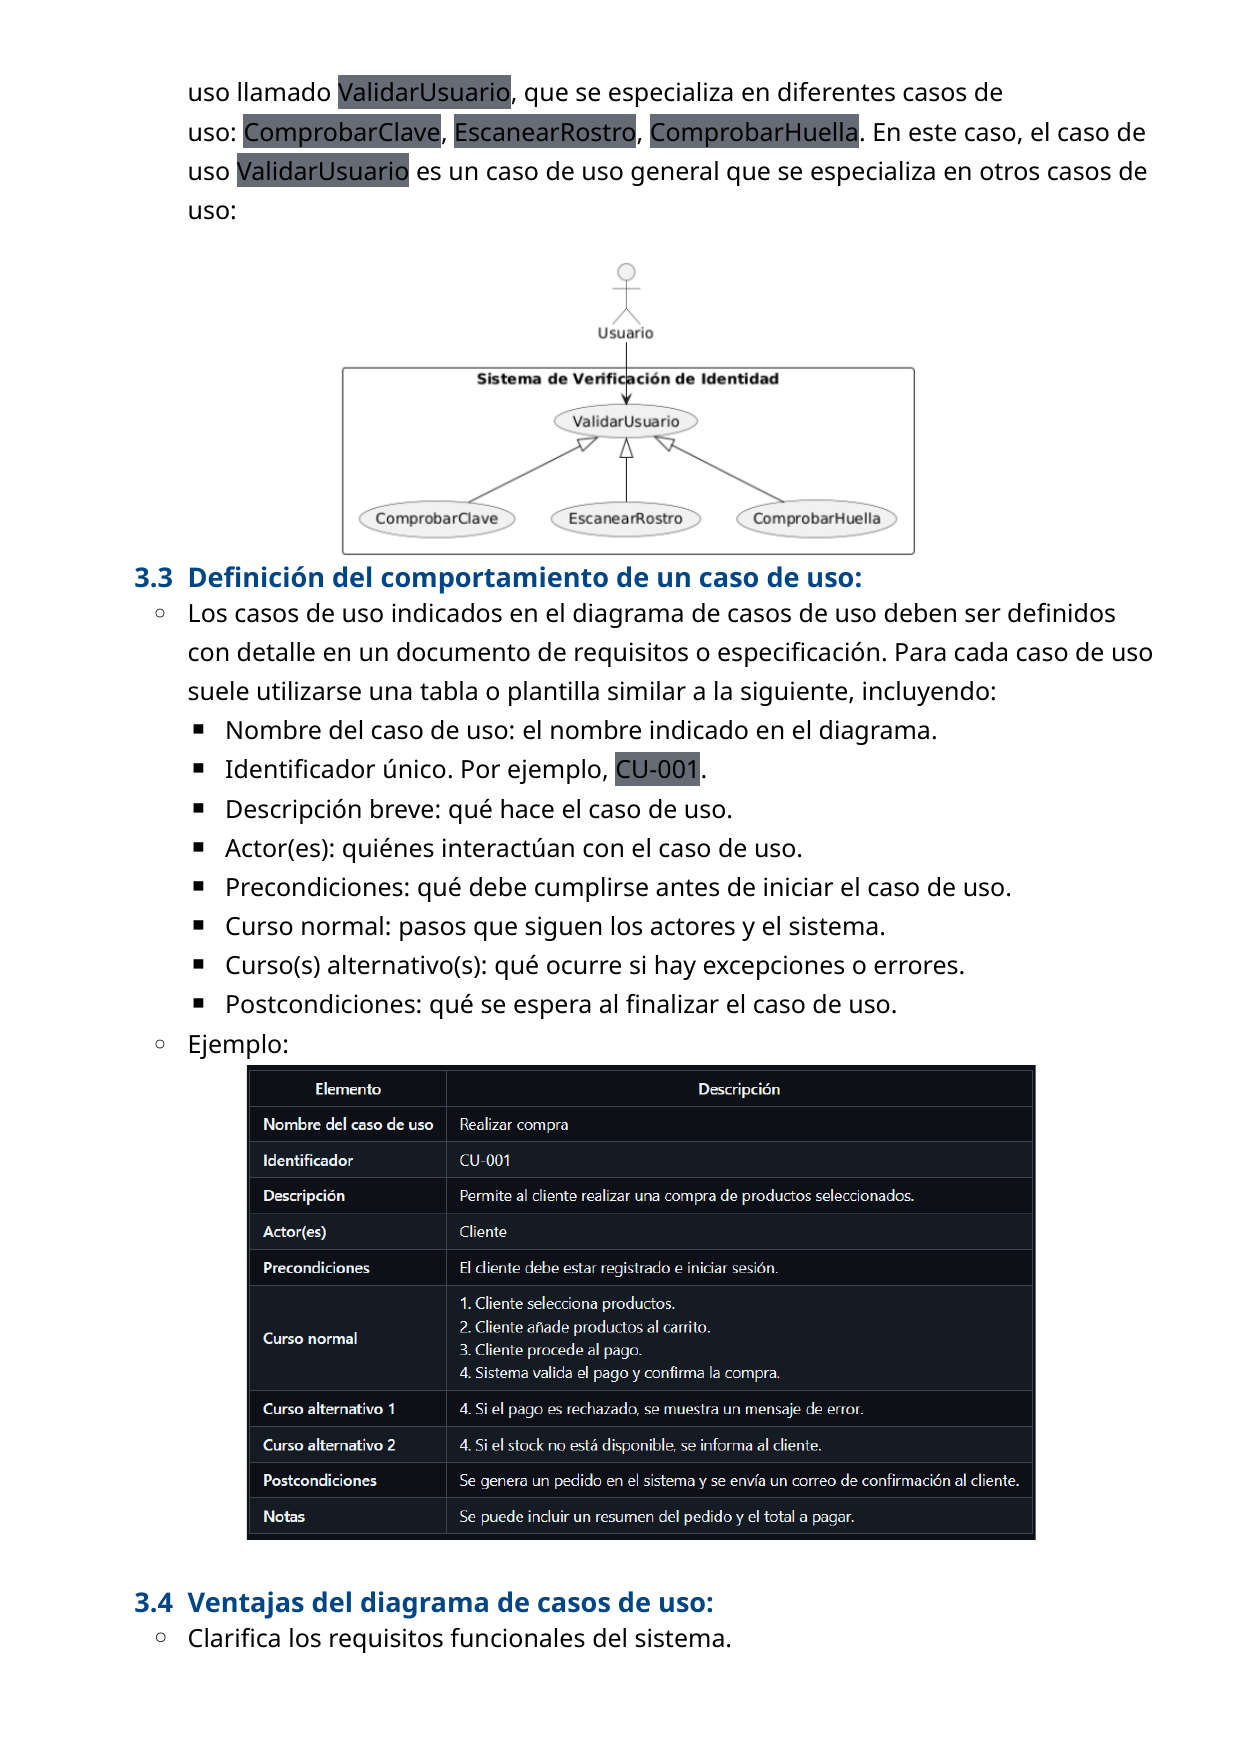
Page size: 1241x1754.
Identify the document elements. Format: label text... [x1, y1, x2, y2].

list Precondiciones: qué debe cumplirse antes de iniciar el caso de uso. [187, 869, 1165, 904]
list Curso(s) alternativo(s): qué ocurre si hay excepciones o errores. [187, 948, 1165, 982]
list Ventajas del diagrama de casos de uso: [134, 1584, 1165, 1621]
list Actor(es): quiénes interactúan con el caso de uso. [187, 830, 1165, 864]
list Descripción breve: qué hace el caso de uso. [187, 791, 1165, 825]
list Los casos de uso indicados en el diagrama de casos de uso deben ser definidos con detalle en un documento de requisitos o especificación. Para cada caso de uso suele utilizarse una tabla o plantilla similar a la siguiente, incluyendo: [150, 595, 1165, 708]
list Definición del comportamiento de un caso de uso: [134, 251, 1165, 595]
list Clarifica los requisitos funcionales del sistema. [150, 1621, 1165, 1654]
list uso llamado ValidarUsuario, que se especializa en diferentes casos de uso: ComprobarClave, EscanearRostro, ComprobarHuella. En este caso, el caso de uso ValidarUsuario es un caso de uso general que se especializa en otros casos de uso: [150, 75, 1165, 227]
picture [336, 258, 918, 559]
list Identificador único. Por ejemplo, CU-001. [187, 752, 1165, 786]
list Postcondiciones: qué se espera al finalizar el caso de uso. [187, 987, 1165, 1021]
list Curso normal: pasos que siguen los actores y el sistema. [187, 909, 1165, 943]
list Ejemplo: [150, 1026, 1165, 1060]
picture [246, 1065, 1036, 1540]
list Nombre del caso de uso: el nombre indicado en el diagrama. [187, 713, 1165, 747]
